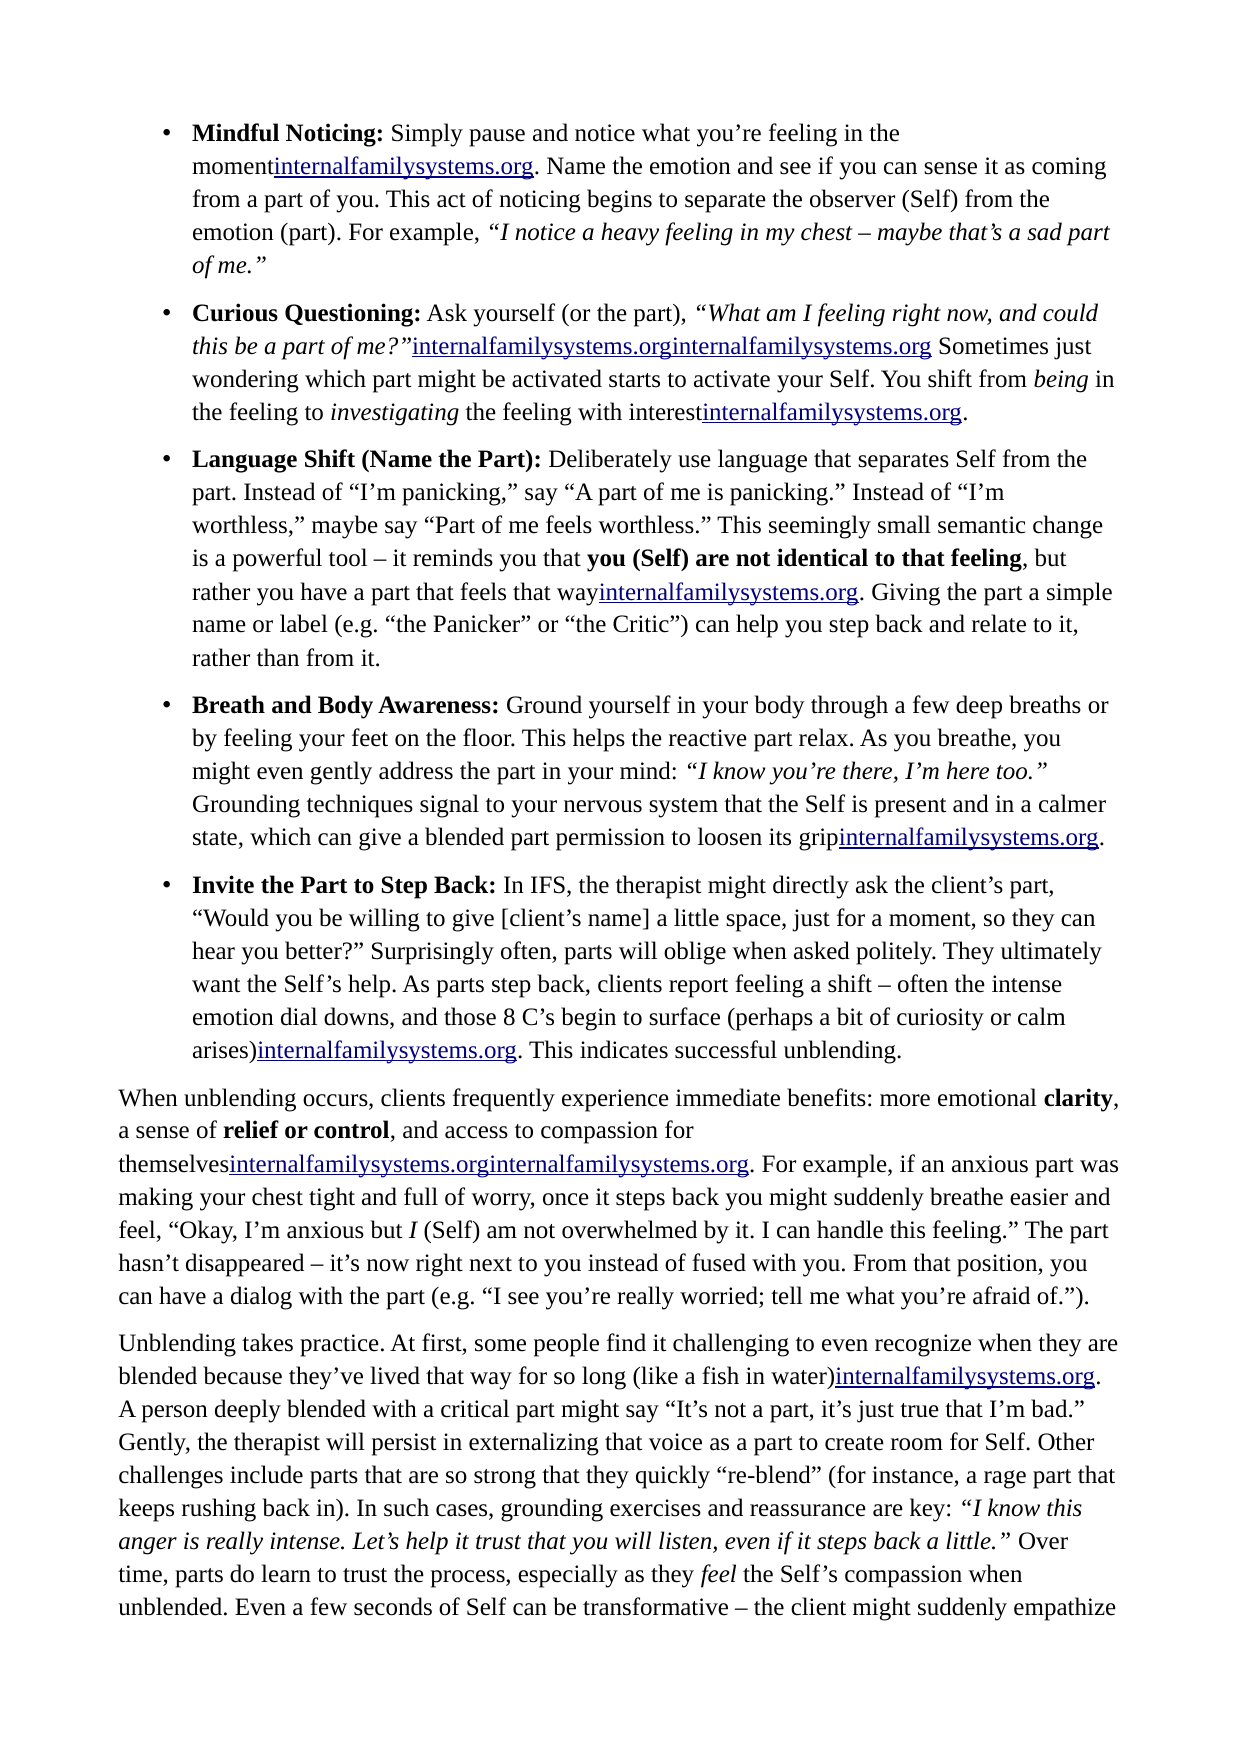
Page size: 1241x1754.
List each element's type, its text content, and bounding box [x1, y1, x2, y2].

list Mindful Noticing: Simply pause and notice what you’re feeling in the momentinternalfamilysystems.org. Name the emotion and see if you can sense it as coming from a part of you. This act of noticing begins to separate the observer (Self) from the emotion (part). For example, “I notice a heavy feeling in my chest – maybe that’s a sad part of me.” [162, 118, 1122, 279]
text When unblending occurs, clients frequently experience immediate benefits: more emotional clarity, a sense of relief or control, and access to compassion for themselvesinternalfamilysystems.orginternalfamilysystems.org. For example, if an anxious part was making your chest tight and full of worry, once it steps back you might suddenly breathe easier and feel, “Okay, I’m anxious but I (Self) am not overwhelmed by it. I can handle this feeling.” The part hasn’t disappeared – it’s now right next to you instead of fused with you. From that position, you can have a dialog with the part (e.g. “I see you’re really worried; tell me what you’re afraid of.”). [118, 1083, 1122, 1309]
list Invite the Part to Step Back: In IFS, the therapist might directly ask the client’s part, “Would you be willing to give [client’s name] a little space, just for a moment, so they can hear you better?” Surprisingly often, parts will oblige when asked politely. They ultimately want the Self’s help. As parts step back, clients report feeling a shift – often the intense emotion dial downs, and those 8 C’s begin to surface (perhaps a bit of curiosity or calm arises)internalfamilysystems.org. This indicates successful unblending. [162, 870, 1122, 1064]
list Language Shift (Name the Part): Deliberately use language that separates Self from the part. Instead of “I’m panicking,” say “A part of me is panicking.” Instead of “I’m worthless,” maybe say “Part of me feels worthless.” This seemingly small semantic change is a powerful tool – it reminds you that you (Self) are not identical to that feeling, but rather you have a part that feels that wayinternalfamilysystems.org. Giving the part a simple name or label (e.g. “the Panicker” or “the Critic”) can help you step back and relate to it, rather than from it. [162, 444, 1122, 671]
text Unblending takes practice. At first, some people find it challenging to even recognize when they are blended because they’ve lived that way for so long (like a fish in water)internalfamilysystems.org. A person deeply blended with a critical part might say “It’s not a part, it’s just true that I’m bad.” Gently, the therapist will persist in externalizing that voice as a part to create room for Self. Other challenges include parts that are so strong that they quickly “re-blend” (for instance, a rage part that keeps rushing back in). In such cases, grounding exercises and reassurance are key: “I know this anger is really intense. Let’s help it trust that you will listen, even if it steps back a little.” Over time, parts do learn to trust the process, especially as they feel the Self’s compassion when unblended. Even a few seconds of Self can be transformative – the client might suddenly empathize [118, 1328, 1122, 1621]
list Breath and Body Awareness: Ground yourself in your body through a few deep breaths or by feeling your feet on the floor. This helps the reactive part relax. As you breathe, you might even gently address the part in your mind: “I know you’re there, I’m here too.” Grounding techniques signal to your nervous system that the Self is present and in a calmer state, which can give a blended part permission to loosen its gripinternalfamilysystems.org. [162, 690, 1122, 851]
list Curious Questioning: Ask yourself (or the part), “What am I feeling right now, and could this be a part of me?”internalfamilysystems.orginternalfamilysystems.org Sometimes just wondering which part might be activated starts to activate your Self. You shift from being in the feeling to investigating the feeling with interestinternalfamilysystems.org. [162, 298, 1122, 426]
